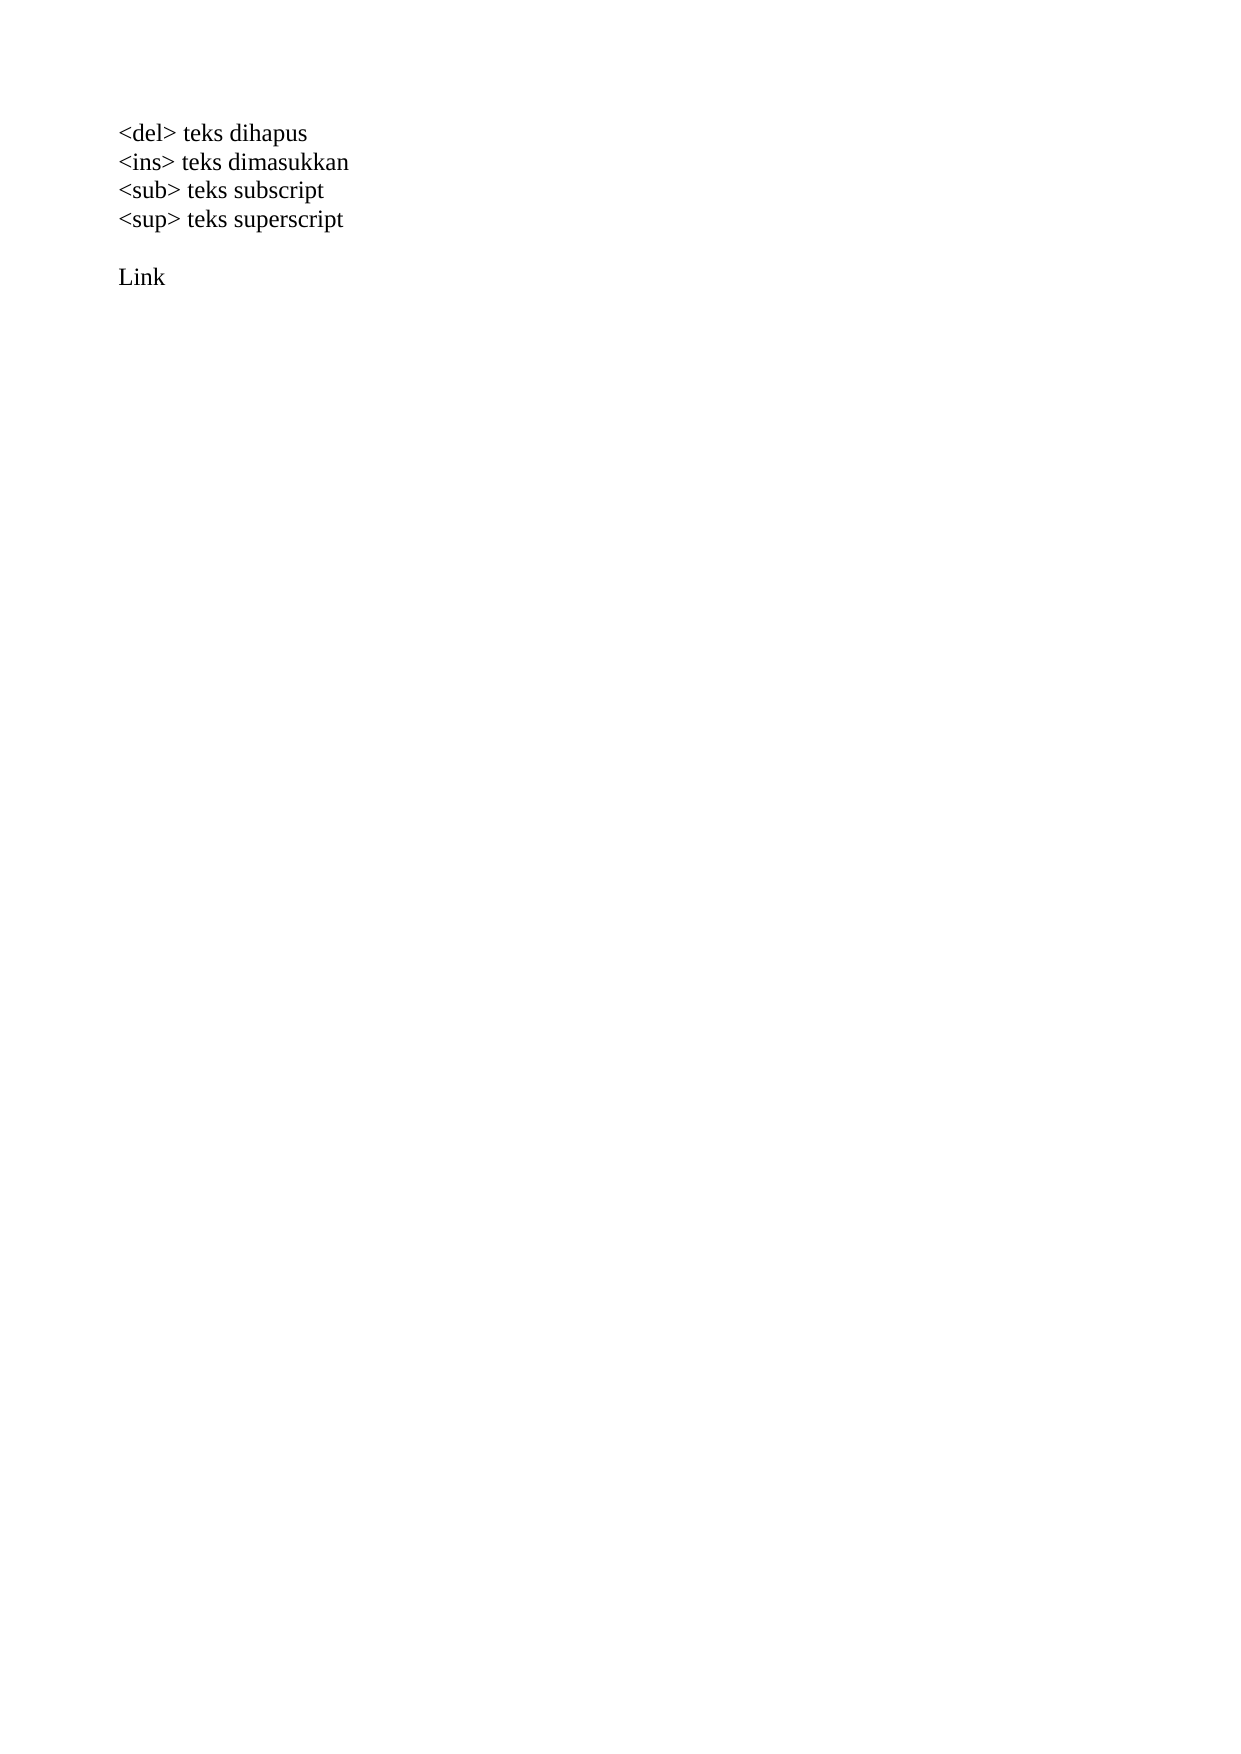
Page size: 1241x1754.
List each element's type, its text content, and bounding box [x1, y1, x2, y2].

text <sub> teks subscript [118, 176, 1122, 204]
text <ins> teks dimasukkan [118, 147, 1122, 176]
text Link [118, 262, 1122, 291]
text <sup> teks superscript [118, 204, 1122, 233]
text <del> teks dihapus [118, 118, 1122, 147]
